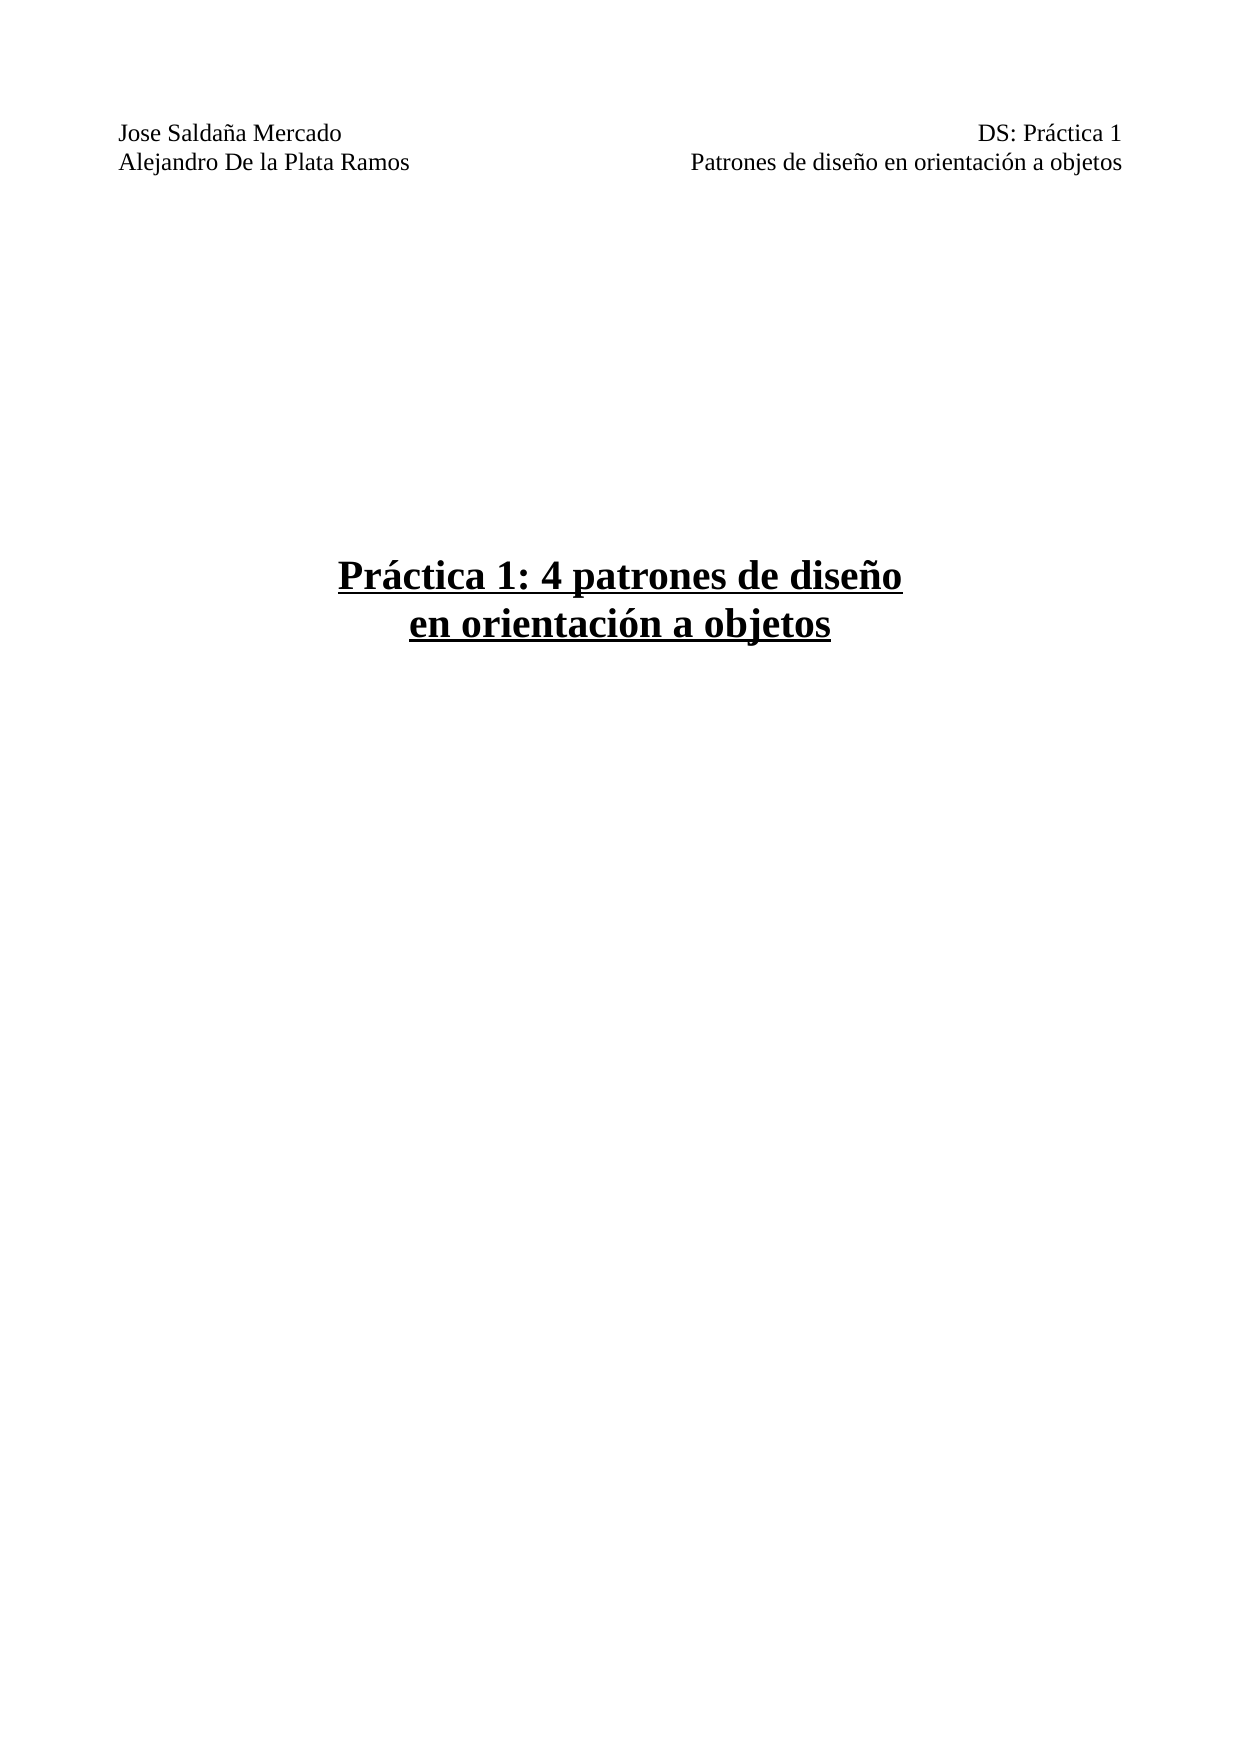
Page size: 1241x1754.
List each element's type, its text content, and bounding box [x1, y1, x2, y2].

text en orientación a objetos [118, 598, 1122, 646]
text Práctica 1: 4 patrones de diseño [118, 550, 1122, 598]
